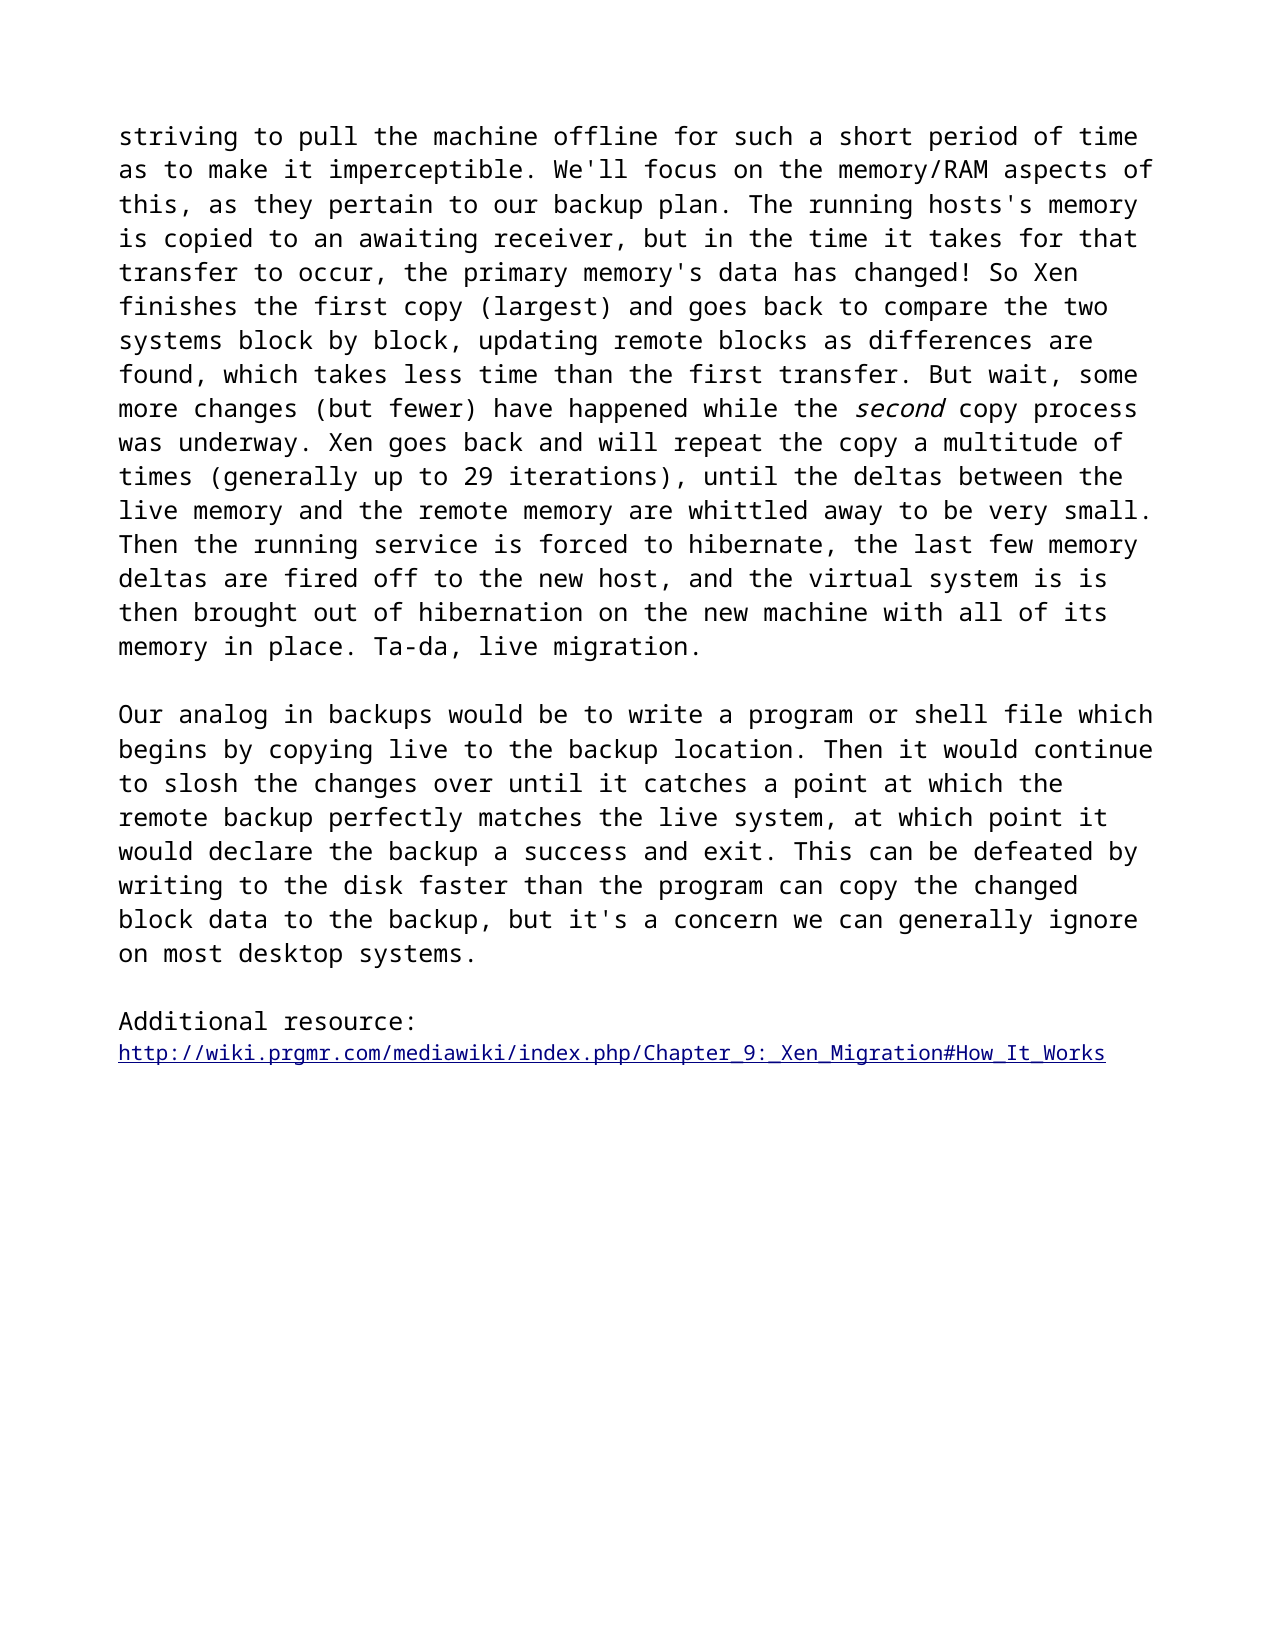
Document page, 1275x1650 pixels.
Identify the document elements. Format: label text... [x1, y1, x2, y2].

text Additional resource: [118, 1004, 1157, 1038]
text Our analog in backups would be to write a program or shell file which begins by copying live to the backup location. Then it would continue to slosh the changes over until it catches a point at which the remote backup perfectly matches the live system, at which point it would declare the backup a success and exit. This can be defeated by writing to the disk faster than the program can copy the changed block data to the backup, but it's a concern we can generally ignore on most desktop systems. [118, 697, 1157, 970]
text http://wiki.prgmr.com/mediawiki/index.php/Chapter_9:_Xen_Migration#How_It_Works [118, 1038, 1157, 1066]
text striving to pull the machine offline for such a short period of time as to make it imperceptible. We'll focus on the memory/RAM aspects of this, as they pertain to our backup plan. The running hosts's memory is copied to an awaiting receiver, but in the time it takes for that transfer to occur, the primary memory's data has changed! So Xen finishes the first copy (largest) and goes back to compare the two systems block by block, updating remote blocks as differences are found, which takes less time than the first transfer. But wait, some more changes (but fewer) have happened while the second copy process was underway. Xen goes back and will repeat the copy a multitude of times (generally up to 29 iterations), until the deltas between the live memory and the remote memory are whittled away to be very small. Then the running service is forced to hibernate, the last few memory deltas are fired off to the new host, and the virtual system is is then brought out of hibernation on the new machine with all of its memory in place. Ta-da, live migration. [118, 118, 1157, 663]
